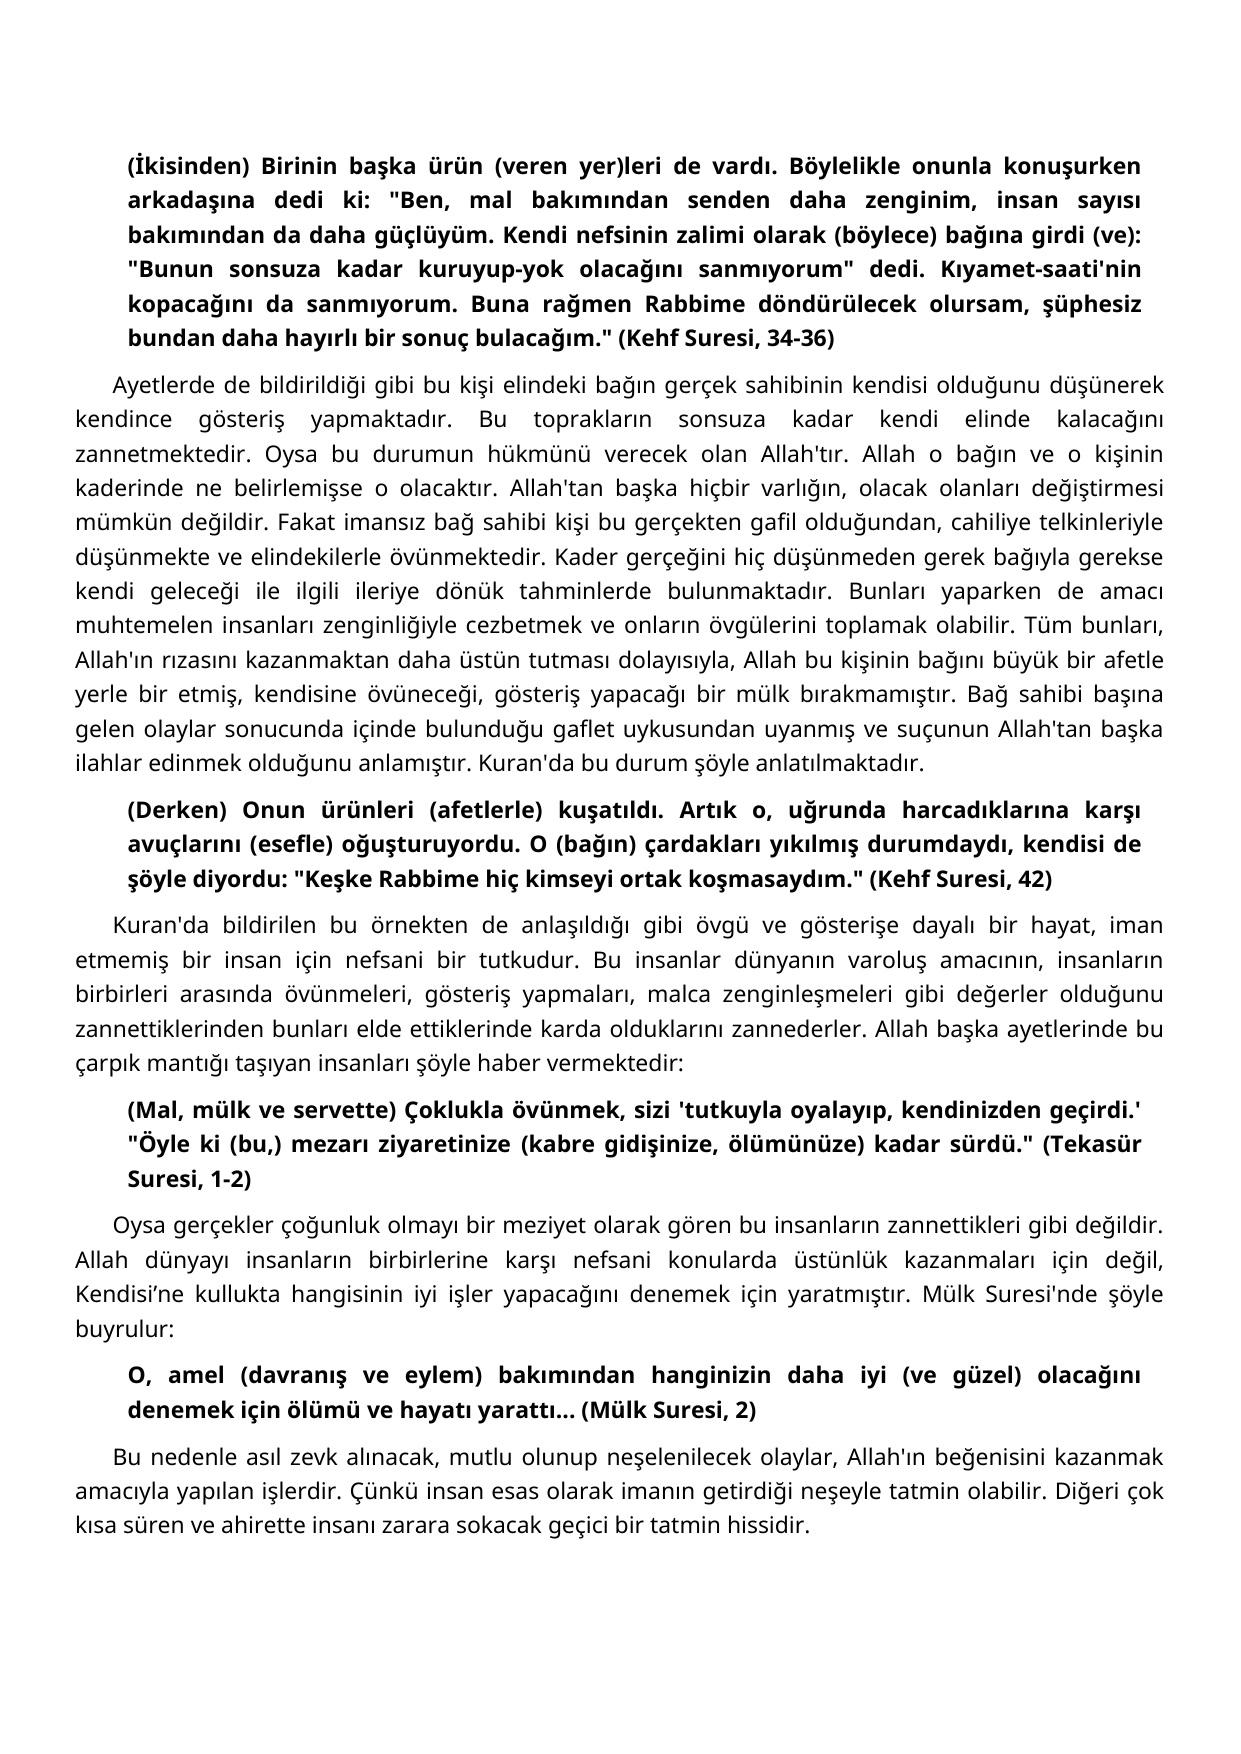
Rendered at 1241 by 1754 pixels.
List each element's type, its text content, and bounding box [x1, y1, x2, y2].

text O, amel (davranış ve eylem) bakımından hanginizin daha iyi (ve güzel) olacağını denemek için ölümü ve hayatı yarattı... (Mülk Suresi, 2) [127, 1359, 1143, 1425]
text Bu nedenle asıl zevk alınacak, mutlu olunup neşelenilecek olaylar, Allah'ın beğenisini kazanmak amacıyla yapılan işlerdir. Çünkü insan esas olarak imanın getirdiği neşeyle tatmin olabilir. Diğeri çok kısa süren ve ahirette insanı zarara sokacak geçici bir tatmin hissidir. [75, 1441, 1165, 1541]
text Ayetlerde de bildirildiği gibi bu kişi elindeki bağın gerçek sahibinin kendisi olduğunu düşünerek kendince gösteriş yapmaktadır. Bu toprakların sonsuza kadar kendi elinde kalacağını zannetmektedir. Oysa bu durumun hükmünü verecek olan Allah'tır. Allah o bağın ve o kişinin kaderinde ne belirlemişse o olacaktır. Allah'tan başka hiçbir varlığın, olacak olanları değiştirmesi mümkün değildir. Fakat imansız bağ sahibi kişi bu gerçekten gafil olduğundan, cahiliye telkinleriyle düşünmekte ve elindekilerle övünmektedir. Kader gerçeğini hiç düşünmeden gerek bağıyla gerekse kendi geleceği ile ilgili ileriye dönük tahminlerde bulunmaktadır. Bunları yaparken de amacı muhtemelen insanları zenginliğiyle cezbetmek ve onların övgülerini toplamak olabilir. Tüm bunları, Allah'ın rızasını kazanmaktan daha üstün tutması dolayısıyla, Allah bu kişinin bağını büyük bir afetle yerle bir etmiş, kendisine övüneceği, gösteriş yapacağı bir mülk bırakmamıştır. Bağ sahibi başına gelen olaylar sonucunda içinde bulunduğu gaflet uykusundan uyanmış ve suçunun Allah'tan başka ilahlar edinmek olduğunu anlamıştır. Kuran'da bu durum şöyle anlatılmaktadır. [75, 369, 1165, 778]
text (Derken) Onun ürünleri (afetlerle) kuşatıldı. Artık o, uğrunda harcadıklarına karşı avuçlarını (esefle) oğuşturuyordu. O (bağın) çardakları yıkılmış durumdaydı, kendisi de şöyle diyordu: "Keşke Rabbime hiç kimseyi ortak koşmasaydım." (Kehf Suresi, 42) [127, 794, 1143, 894]
text (Mal, mülk ve servette) Çoklukla övünmek, sizi 'tutkuyla oyalayıp, kendinizden geçirdi.' "Öyle ki (bu,) mezarı ziyaretinize (kabre gidişinize, ölümünüze) kadar sürdü." (Tekasür Suresi, 1-2) [127, 1094, 1143, 1194]
text (İkisinden) Birinin başka ürün (veren yer)leri de vardı. Böylelikle onunla konuşurken arkadaşına dedi ki: "Ben, mal bakımından senden daha zenginim, insan sayısı bakımından da daha güçlüyüm. Kendi nefsinin zalimi olarak (böylece) bağına girdi (ve): "Bunun sonsuza kadar kuruyup-yok olacağını sanmıyorum" dedi. Kıyamet-saati'nin kopacağını da sanmıyorum. Buna rağmen Rabbime döndürülecek olursam, şüphesiz bundan daha hayırlı bir sonuç bulacağım." (Kehf Suresi, 34-36) [127, 150, 1143, 353]
text Oysa gerçekler çoğunluk olmayı bir meziyet olarak gören bu insanların zannettikleri gibi değildir. Allah dünyayı insanların birbirlerine karşı nefsani konularda üstünlük kazanmaları için değil, Kendisi’ne kullukta hangisinin iyi işler yapacağını denemek için yaratmıştır. Mülk Suresi'nde şöyle buyrulur: [75, 1209, 1165, 1344]
text Kuran'da bildirilen bu örnekten de anlaşıldığı gibi övgü ve gösterişe dayalı bir hayat, iman etmemiş bir insan için nefsani bir tutkudur. Bu insanlar dünyanın varoluş amacının, insanların birbirleri arasında övünmeleri, gösteriş yapmaları, malca zenginleşmeleri gibi değerler olduğunu zannettiklerinden bunları elde ettiklerinde karda olduklarını zannederler. Allah başka ayetlerinde bu çarpık mantığı taşıyan insanları şöyle haber vermektedir: [75, 909, 1165, 1078]
